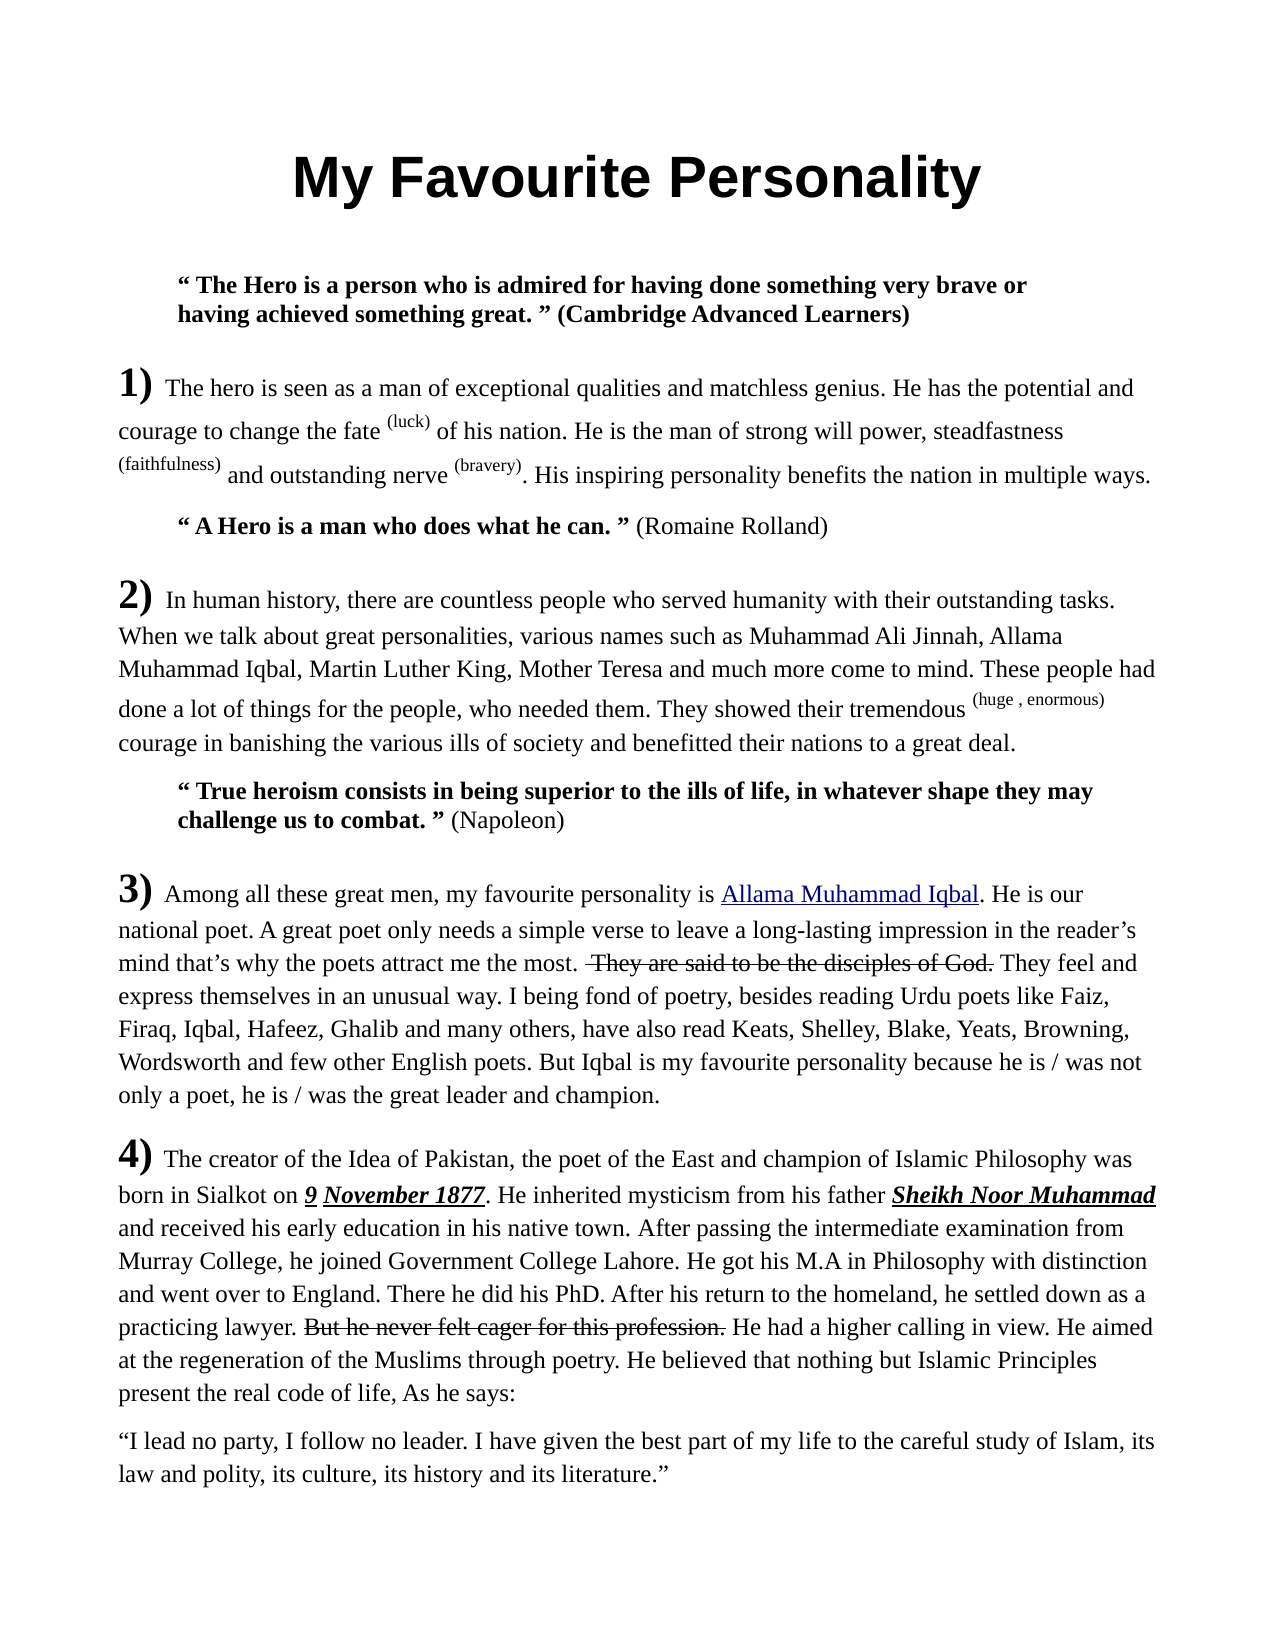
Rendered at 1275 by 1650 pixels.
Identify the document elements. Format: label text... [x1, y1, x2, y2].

text 3) Among all these great men, my favourite personality is Allama Muhammad Iqbal. He is our national poet. A great poet only needs a simple verse to leave a long-lasting impression in the reader’s mind that’s why the poets attract me the most. They are said to be the disciples of God. They feel and express themselves in an unusual way. I being fond of poetry, besides reading Urdu poets like Faiz, Firaq, Iqbal, Hafeez, Ghalib and many others, have also read Keats, Shelley, Blake, Yeats, Browning, Wordsworth and few other English poets. But Iqbal is my favourite personality because he is / was not only a poet, he is / was the great leader and champion. [118, 863, 1157, 1109]
text 1) The hero is seen as a man of exceptional qualities and matchless genius. He has the potential and courage to change the fate (luck) of his nation. He is the man of strong will power, steadfastness (faithfulness) and outstanding nerve (bravery). His inspiring personality benefits the nation in multiple ways. [118, 357, 1157, 491]
text “ The Hero is a person who is admired for having done something very brave or having achieved something great. ” (Cambridge Advanced Learners) [177, 270, 1098, 328]
text “ A Hero is a man who does what he can. ” (Romaine Rolland) [177, 511, 1098, 539]
title My Favourite Personality [118, 143, 1157, 210]
text 4) The creator of the Idea of Pakistan, the poet of the East and champion of Islamic Philosophy was born in Sialkot on 9 November 1877. He inherited mysticism from his father Sheikh Noor Muhammad and received his early education in his native town. After passing the intermediate examination from Murray College, he joined Government College Lahore. He got his M.A in Philosophy with distinction and went over to England. There he did his PhD. After his return to the homeland, he settled down as a practicing lawyer. But he never felt cager for this profession. He had a higher calling in view. He aimed at the regeneration of the Muslims through poetry. He believed that nothing but Islamic Principles present the real code of life, As he says: [118, 1128, 1166, 1407]
text “ True heroism consists in being superior to the ills of life, in whatever shape they may challenge us to combat. ” (Napoleon) [177, 776, 1098, 834]
text 2) In human history, there are countless people who served humanity with their outstanding tasks. When we talk about great personalities, various names such as Muhammad Ali Jinnah, Allama Muhammad Iqbal, Martin Luther King, Mother Teresa and much more come to mind. These people had done a lot of things for the people, who needed them. They showed their tremendous (huge , enormous) courage in banishing the various ills of society and benefitted their nations to a great deal. [118, 569, 1157, 757]
text “I lead no party, I follow no leader. I have given the best part of my life to the careful study of Islam, its law and polity, its culture, its history and its literature.” [118, 1426, 1157, 1488]
